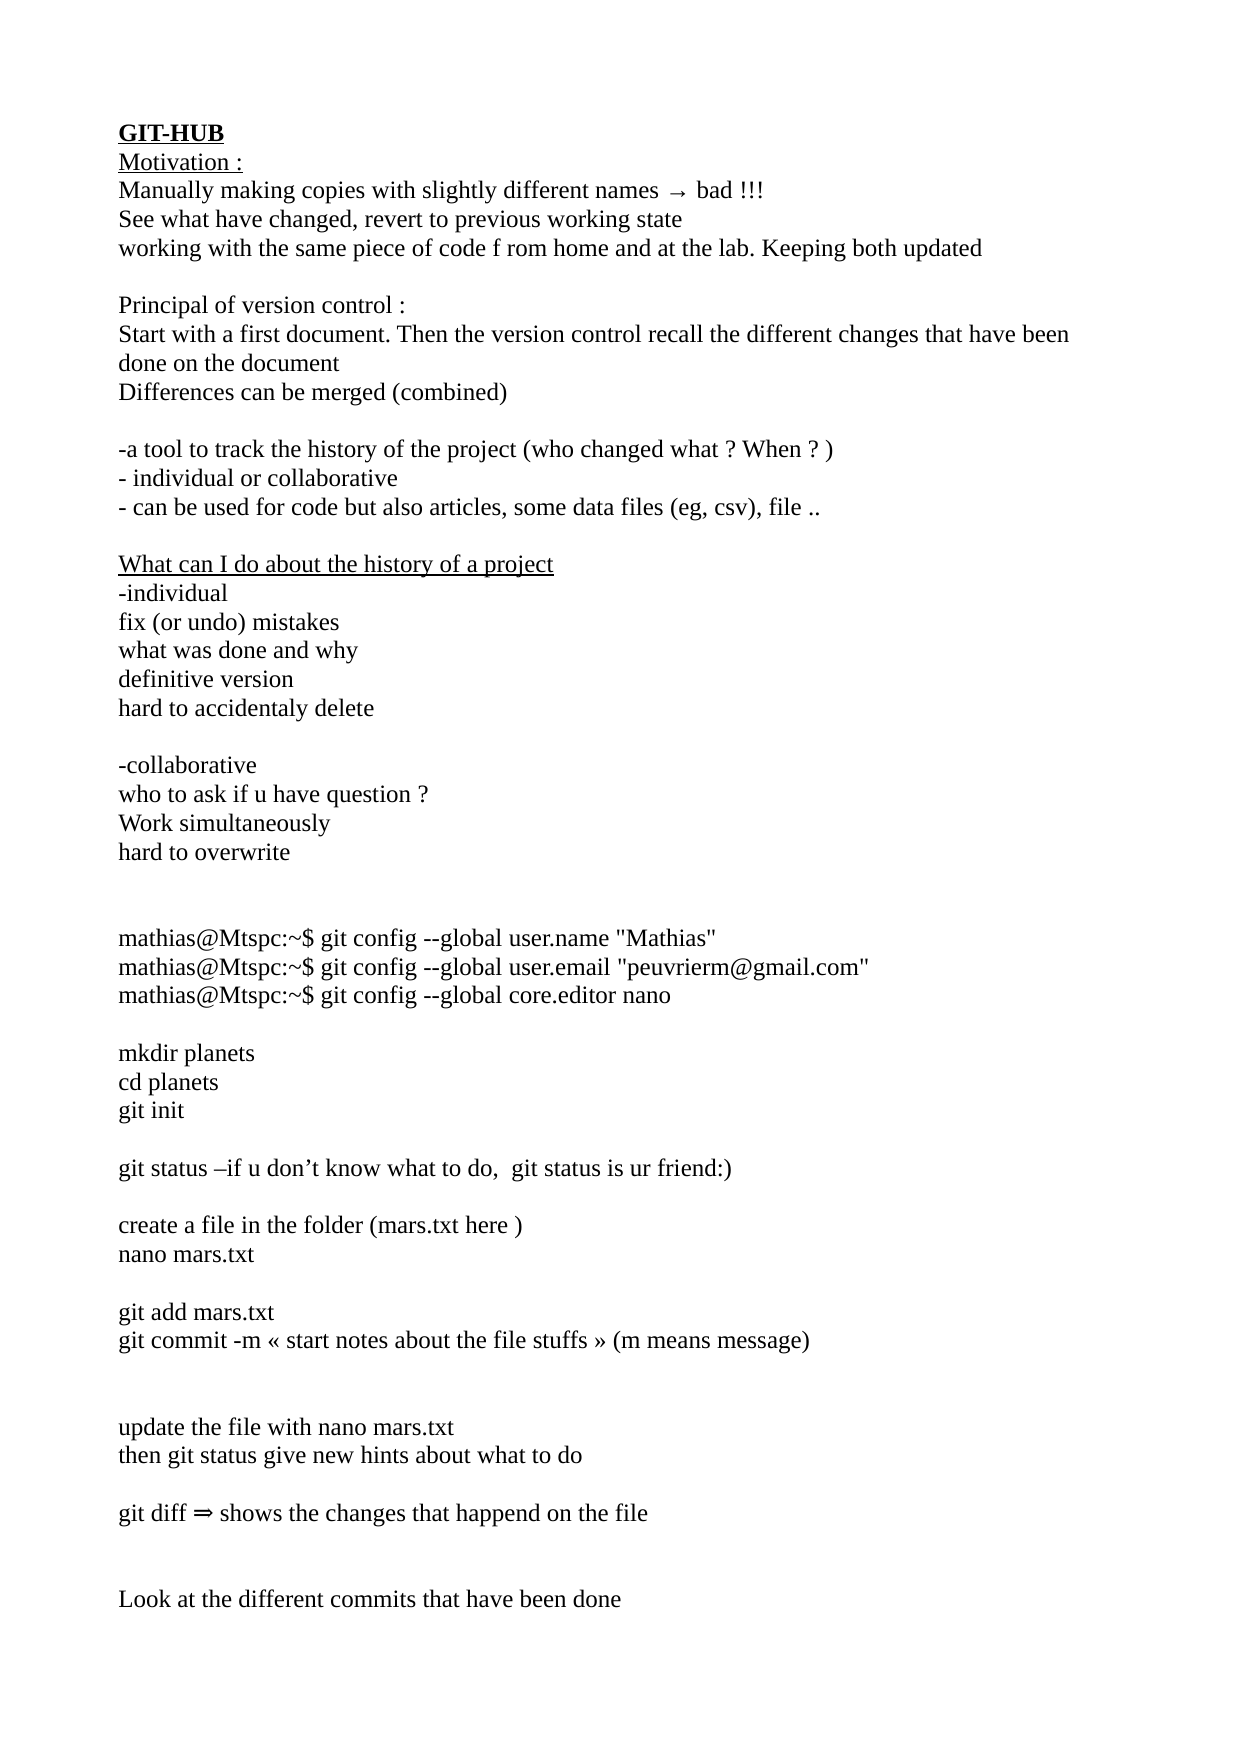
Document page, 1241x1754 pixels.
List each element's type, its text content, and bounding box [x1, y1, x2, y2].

text git diff ⇒ shows the changes that happend on the file [118, 1498, 1122, 1527]
text hard to overwrite [118, 837, 1122, 866]
text Manually making copies with slightly different names → bad !!! [118, 176, 1122, 204]
text git status –if u don’t know what to do, git status is ur friend:) [118, 1153, 1122, 1182]
text what was done and why [118, 636, 1122, 664]
text Principal of version control : [118, 291, 1122, 319]
text Start with a first document. Then the version control recall the different changes that have been done on the document [118, 319, 1122, 377]
text definitive version [118, 664, 1122, 693]
text git commit -m « start notes about the file stuffs » (m means message) [118, 1326, 1122, 1354]
text update the file with nano mars.txt [118, 1412, 1122, 1441]
text fix (or undo) mistakes [118, 607, 1122, 636]
text mkdir planets [118, 1038, 1122, 1067]
text Work simultaneously [118, 808, 1122, 837]
text cd planets [118, 1067, 1122, 1096]
text git add mars.txt [118, 1297, 1122, 1326]
text hard to accidentaly delete [118, 693, 1122, 722]
text working with the same piece of code f rom home and at the lab. Keeping both updated [118, 233, 1122, 262]
text git init [118, 1096, 1122, 1124]
text who to ask if u have question ? [118, 779, 1122, 808]
text GIT-HUB [118, 118, 1122, 147]
text mathias@Mtspc:~$ git config --global user.name "Mathias" [118, 923, 1122, 952]
text - individual or collaborative [118, 463, 1122, 492]
text mathias@Mtspc:~$ git config --global core.editor nano [118, 981, 1122, 1009]
text nano mars.txt [118, 1239, 1122, 1268]
text See what have changed, revert to previous working state [118, 204, 1122, 233]
text Look at the different commits that have been done [118, 1584, 1122, 1613]
text Differences can be merged (combined) [118, 377, 1122, 406]
text create a file in the folder (mars.txt here ) [118, 1211, 1122, 1239]
text -individual [118, 578, 1122, 607]
text -a tool to track the history of the project (who changed what ? When ? ) [118, 434, 1122, 463]
text What can I do about the history of a project [118, 549, 1122, 578]
text - can be used for code but also articles, some data files (eg, csv), file .. [118, 492, 1122, 521]
text -collaborative [118, 751, 1122, 779]
text Motivation : [118, 147, 1122, 176]
text mathias@Mtspc:~$ git config --global user.email "peuvrierm@gmail.com" [118, 952, 1122, 981]
text then git status give new hints about what to do [118, 1441, 1122, 1469]
